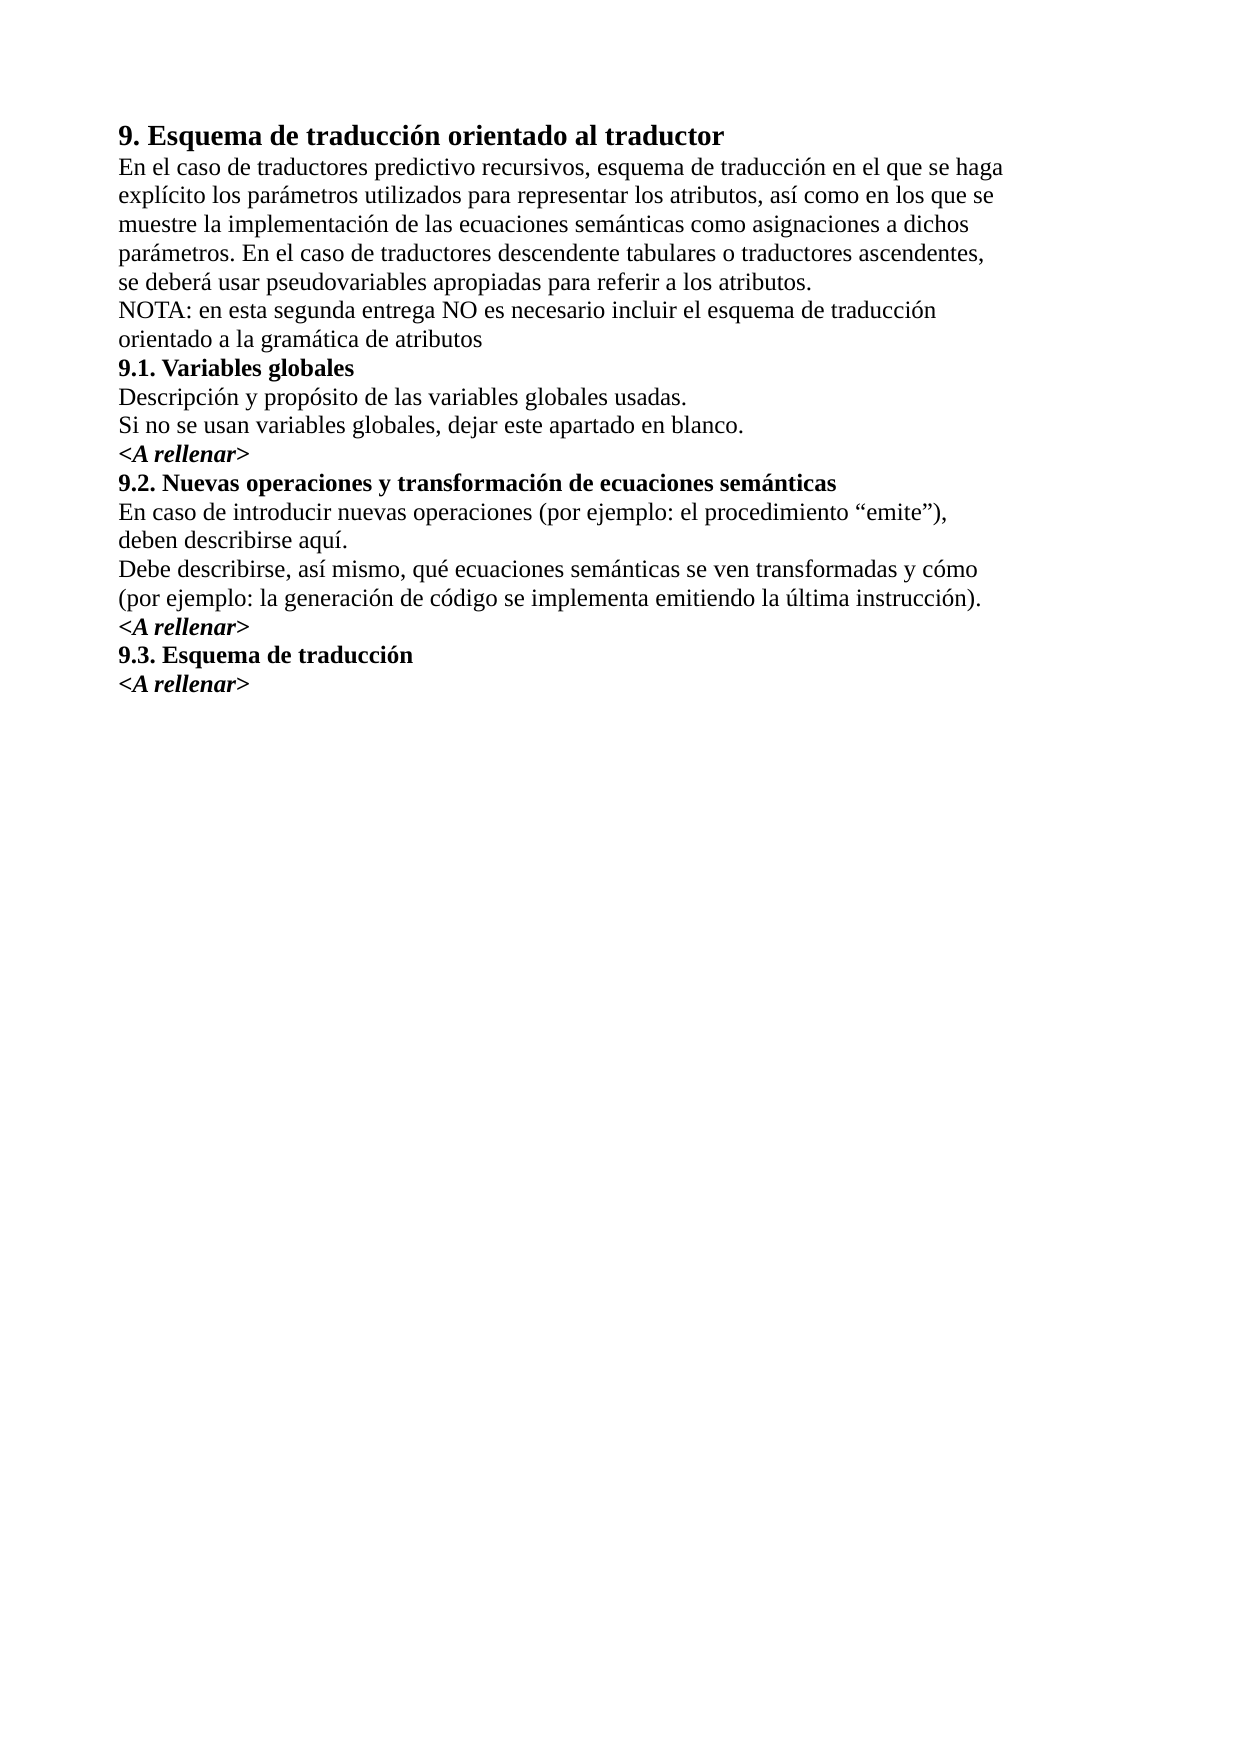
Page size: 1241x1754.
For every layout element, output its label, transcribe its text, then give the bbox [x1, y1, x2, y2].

text 9.1. Variables globales [118, 353, 1122, 382]
text Descripción y propósito de las variables globales usadas. [118, 382, 1122, 410]
text <A rellenar> [118, 439, 1122, 468]
text orientado a la gramática de atributos [118, 324, 1122, 353]
text 9. Esquema de traducción orientado al traductor [118, 118, 1122, 152]
text explícito los parámetros utilizados para representar los atributos, así como en los que se [118, 180, 1122, 209]
text (por ejemplo: la generación de código se implementa emitiendo la última instrucción). [118, 583, 1122, 612]
text se deberá usar pseudovariables apropiadas para referir a los atributos. [118, 267, 1122, 295]
text parámetros. En el caso de traductores descendente tabulares o traductores ascendentes, [118, 238, 1122, 267]
text 9.3. Esquema de traducción [118, 640, 1122, 669]
text En caso de introducir nuevas operaciones (por ejemplo: el procedimiento “emite”), [118, 497, 1122, 525]
text En el caso de traductores predictivo recursivos, esquema de traducción en el que se haga [118, 152, 1122, 180]
text 9.2. Nuevas operaciones y transformación de ecuaciones semánticas [118, 468, 1122, 497]
text deben describirse aquí. [118, 525, 1122, 554]
text NOTA: en esta segunda entrega NO es necesario incluir el esquema de traducción [118, 295, 1122, 324]
text muestre la implementación de las ecuaciones semánticas como asignaciones a dichos [118, 209, 1122, 238]
text Si no se usan variables globales, dejar este apartado en blanco. [118, 410, 1122, 439]
text <A rellenar> [118, 669, 1122, 698]
text Debe describirse, así mismo, qué ecuaciones semánticas se ven transformadas y cómo [118, 554, 1122, 583]
text <A rellenar> [118, 612, 1122, 640]
